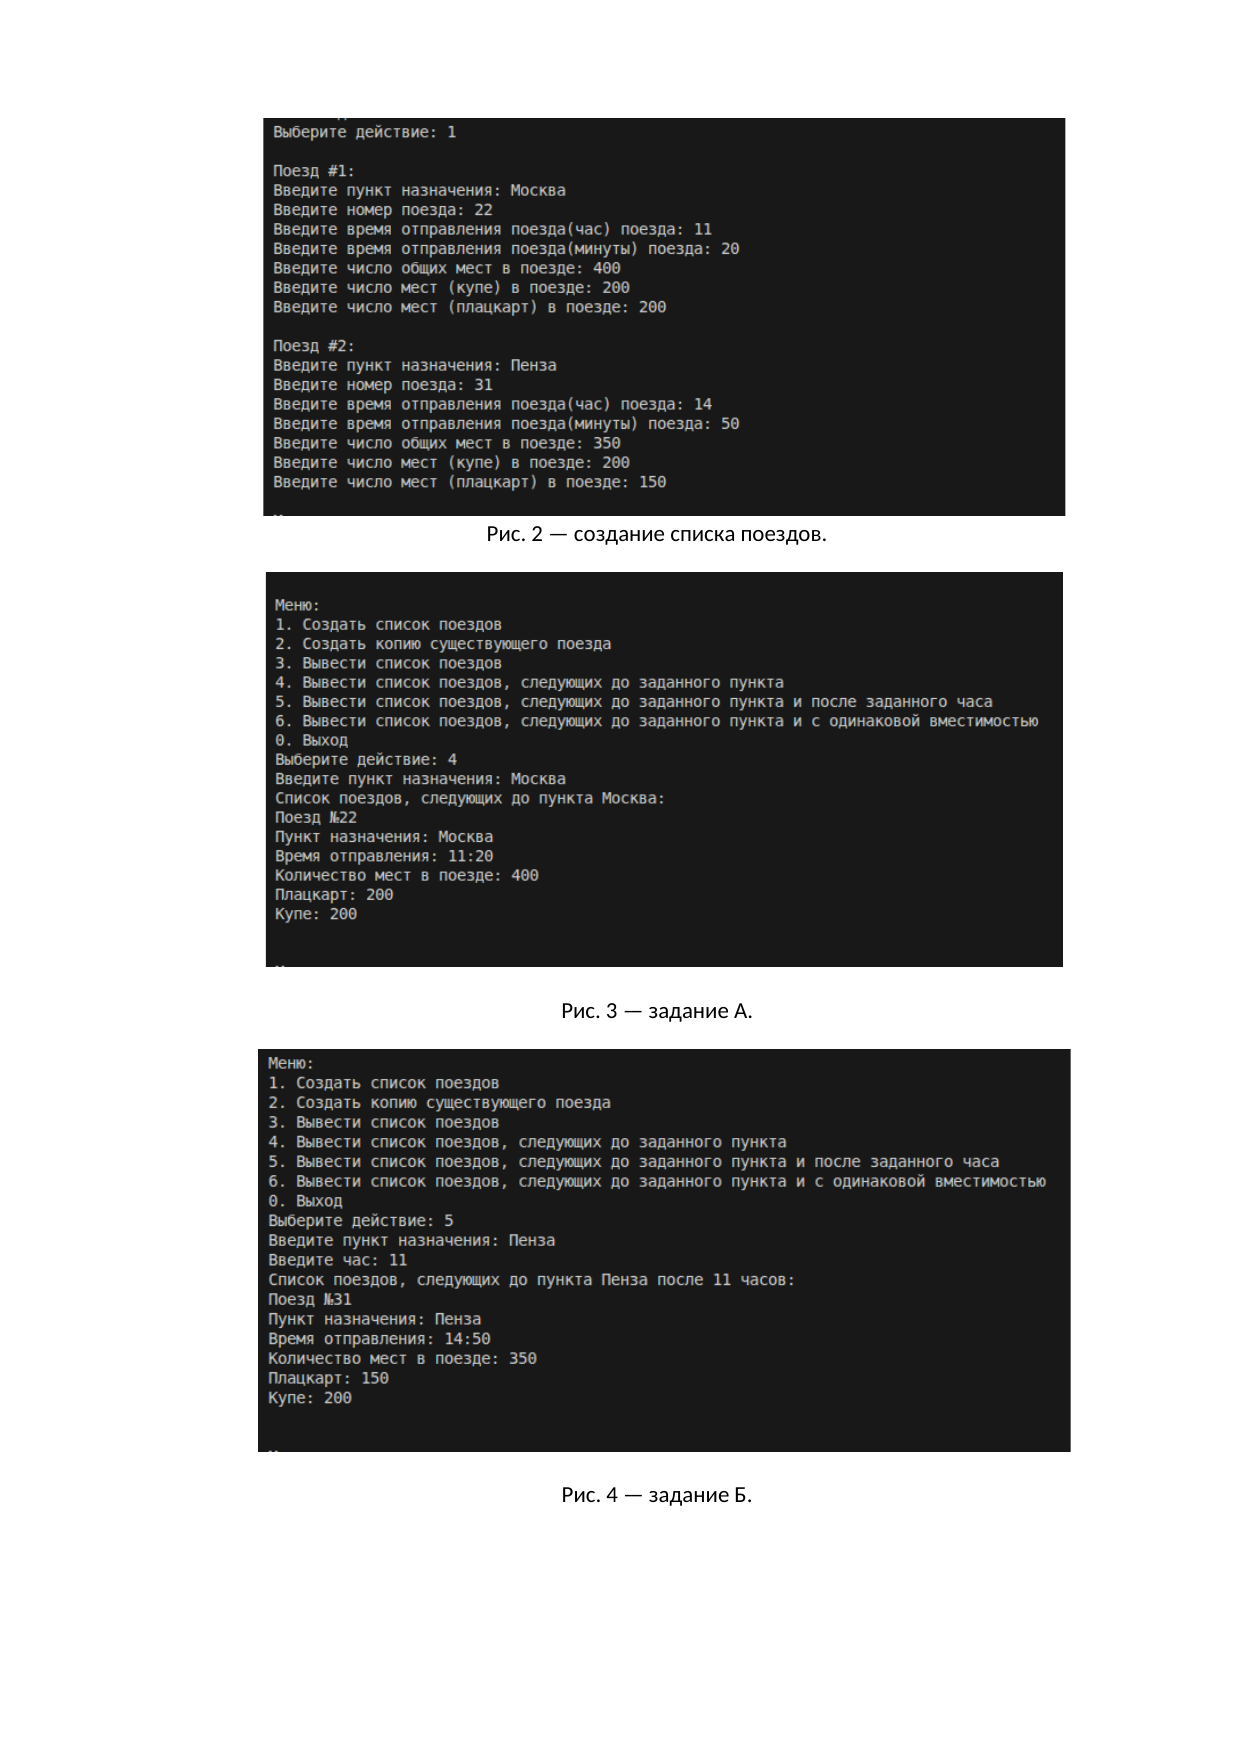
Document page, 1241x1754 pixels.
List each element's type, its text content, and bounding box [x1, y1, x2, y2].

text Рис. 2 — создание списка поездов. [177, 118, 1137, 547]
picture [263, 118, 1066, 516]
text Рис. 4 — задание Б. [177, 1049, 1137, 1508]
picture [258, 1049, 1071, 1452]
text Рис. 3 — задание А. [177, 572, 1137, 1024]
picture [265, 572, 1063, 967]
